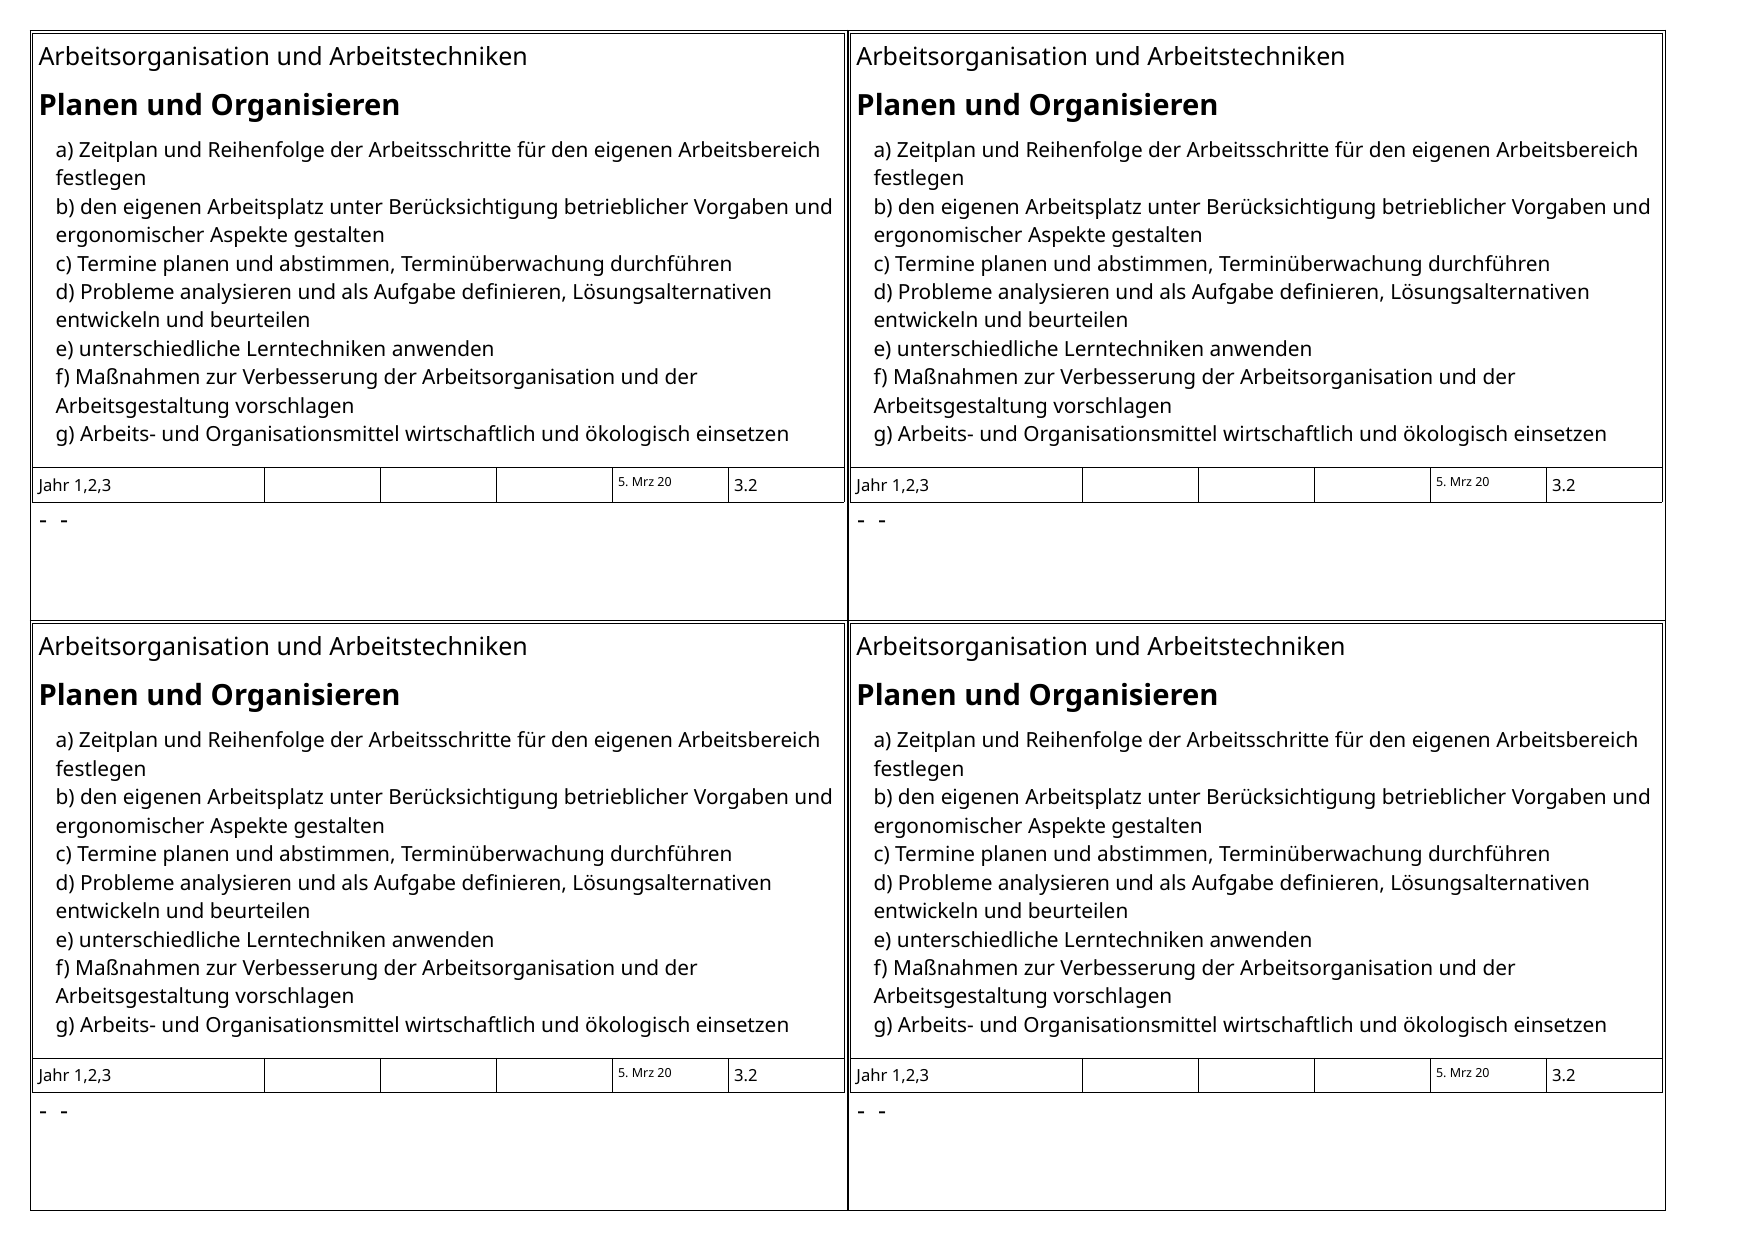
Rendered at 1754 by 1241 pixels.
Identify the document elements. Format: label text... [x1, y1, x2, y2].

table_cell Planen und Organisieren [851, 669, 1662, 720]
table_cell a) Zeitplan und Reihenfolge der Arbeitsschritte für den eigenen Arbeitsbereich festlegen b) den eigenen Arbeitsplatz unter Berücksichtigung betrieblicher Vorgaben und ergonomischer Aspekte gestalten c) Termine planen und abstimmen, Terminüberwachung durchführen d) Probleme analysieren und als Aufgabe definieren, Lösungsalternativen entwickeln und beurteilen e) unterschiedliche Lerntechniken anwenden f) Maßnahmen zur Verbesserung der Arbeitsorganisation und der Arbeitsgestaltung vorschlagen g) Arbeits- und Organisationsmittel wirtschaftlich und ökologisch einsetzen [868, 720, 1662, 1058]
table_cell [1199, 1059, 1314, 1092]
table_cell 5. Mrz 20 [613, 1059, 728, 1092]
table_cell 3.2 [729, 1059, 844, 1092]
table_cell Jahr 1,2,3 [851, 1059, 1082, 1092]
table_cell a) Zeitplan und Reihenfolge der Arbeitsschritte für den eigenen Arbeitsbereich festlegen b) den eigenen Arbeitsplatz unter Berücksichtigung betrieblicher Vorgaben und ergonomischer Aspekte gestalten c) Termine planen und abstimmen, Terminüberwachung durchführen d) Probleme analysieren und als Aufgabe definieren, Lösungsalternativen entwickeln und beurteilen e) unterschiedliche Lerntechniken anwenden f) Maßnahmen zur Verbesserung der Arbeitsorganisation und der Arbeitsgestaltung vorschlagen g) Arbeits- und Organisationsmittel wirtschaftlich und ökologisch einsetzen [50, 129, 844, 467]
table_cell [265, 468, 380, 502]
text - - [850, 1093, 1662, 1126]
text - - [32, 1093, 844, 1126]
table_cell [265, 1059, 380, 1092]
table_cell 5. Mrz 20 [1431, 1059, 1546, 1092]
table_cell [851, 129, 867, 467]
table_cell a) Zeitplan und Reihenfolge der Arbeitsschritte für den eigenen Arbeitsbereich festlegen b) den eigenen Arbeitsplatz unter Berücksichtigung betrieblicher Vorgaben und ergonomischer Aspekte gestalten c) Termine planen und abstimmen, Terminüberwachung durchführen d) Probleme analysieren und als Aufgabe definieren, Lösungsalternativen entwickeln und beurteilen e) unterschiedliche Lerntechniken anwenden f) Maßnahmen zur Verbesserung der Arbeitsorganisation und der Arbeitsgestaltung vorschlagen g) Arbeits- und Organisationsmittel wirtschaftlich und ökologisch einsetzen [868, 129, 1662, 467]
table_cell Planen und Organisieren [33, 669, 844, 720]
table_cell [33, 720, 49, 1058]
table_cell Planen und Organisieren [33, 78, 844, 129]
table_cell 3.2 [1547, 1059, 1662, 1092]
table_cell [381, 468, 496, 502]
table_cell 3.2 [729, 468, 844, 502]
table_cell 5. Mrz 20 [1431, 468, 1546, 502]
table_cell 5. Mrz 20 [613, 468, 728, 502]
table_cell [1199, 468, 1314, 502]
table_cell Jahr 1,2,3 [33, 1059, 264, 1092]
table_cell 3.2 [1547, 468, 1662, 502]
table_cell Jahr 1,2,3 [33, 468, 264, 502]
table_cell [1315, 468, 1430, 502]
table_header Arbeitsorganisation und Arbeitstechniken [851, 624, 1662, 669]
table_cell [1083, 1059, 1198, 1092]
table_cell Jahr 1,2,3 [851, 468, 1082, 502]
text - - [32, 503, 844, 536]
table_header Arbeitsorganisation und Arbeitstechniken [33, 34, 844, 78]
table_cell [33, 129, 49, 467]
table_cell [497, 1059, 612, 1092]
table_cell Planen und Organisieren [851, 78, 1662, 129]
table_cell a) Zeitplan und Reihenfolge der Arbeitsschritte für den eigenen Arbeitsbereich festlegen b) den eigenen Arbeitsplatz unter Berücksichtigung betrieblicher Vorgaben und ergonomischer Aspekte gestalten c) Termine planen und abstimmen, Terminüberwachung durchführen d) Probleme analysieren und als Aufgabe definieren, Lösungsalternativen entwickeln und beurteilen e) unterschiedliche Lerntechniken anwenden f) Maßnahmen zur Verbesserung der Arbeitsorganisation und der Arbeitsgestaltung vorschlagen g) Arbeits- und Organisationsmittel wirtschaftlich und ökologisch einsetzen [50, 720, 844, 1058]
table_cell [1315, 1059, 1430, 1092]
table_cell [1083, 468, 1198, 502]
text - - [850, 503, 1662, 536]
table_header Arbeitsorganisation und Arbeitstechniken [33, 624, 844, 669]
table_header Arbeitsorganisation und Arbeitstechniken [851, 34, 1662, 78]
table_cell [381, 1059, 496, 1092]
table_cell [497, 468, 612, 502]
table_cell [851, 720, 867, 1058]
